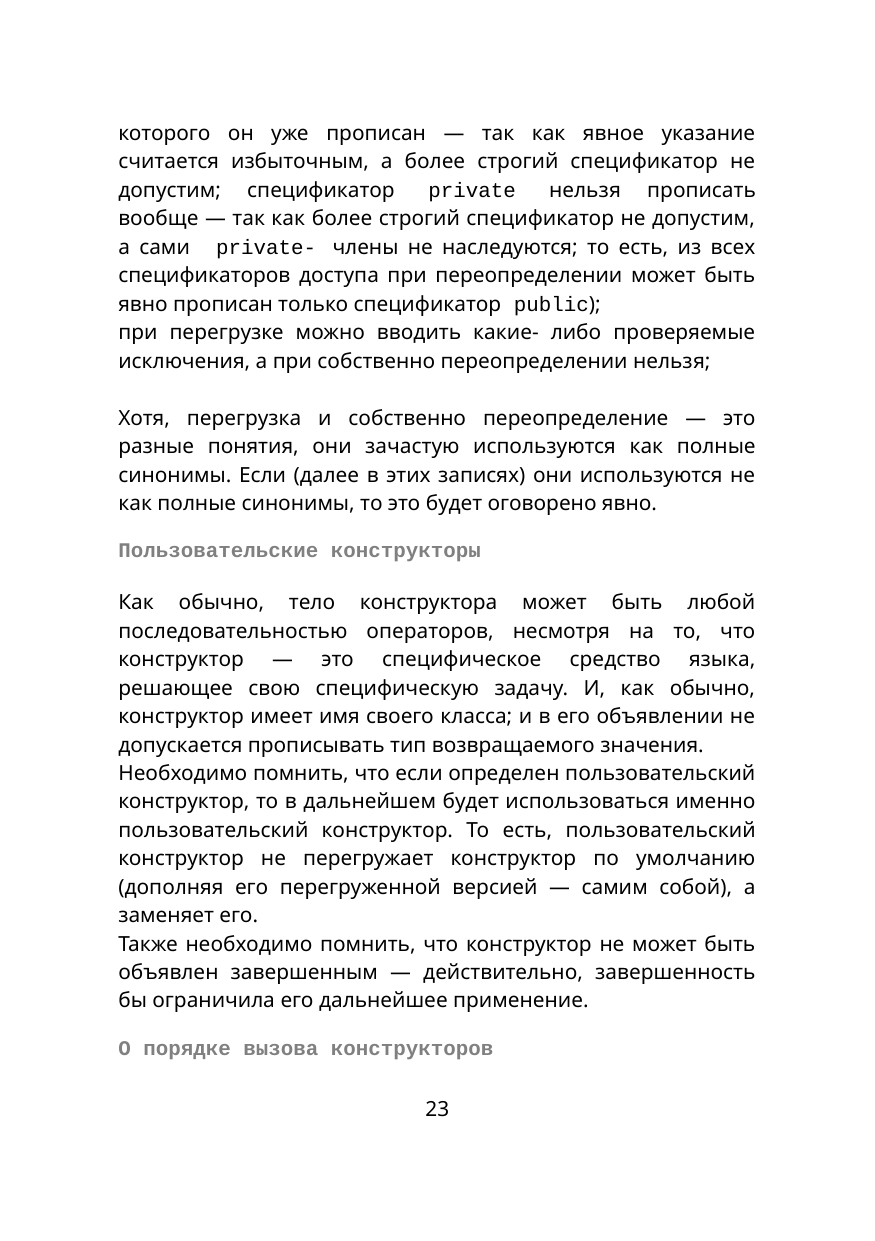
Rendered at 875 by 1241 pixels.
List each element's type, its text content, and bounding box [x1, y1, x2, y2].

text Хотя, перегрузка и собственно переопределение — это разные понятия, они зачастую используются как полные синонимы. Если (далее в этих записях) они используются не как полные синонимы, то это будет оговорено явно. [118, 403, 756, 517]
text О порядке вызова конструкторов [118, 1038, 756, 1061]
text Необходимо помнить, что если определен пользовательский конструктор, то в дальнейшем будет использоваться именно пользовательский конструктор. То есть, пользовательский конструктор не перегружает конструктор по умолчанию (дополняя его перегруженной версией — самим собой), а заменяет его. [118, 758, 756, 929]
text Также необходимо помнить, что конструктор не может быть объявлен завершенным — действительно, завершенность бы ограничила его дальнейшее применение. [118, 929, 756, 1014]
text при перегрузке можно вводить какие- либо проверяемые исключения, а при собственно переопределении нельзя; [118, 317, 756, 374]
text Пользовательские конструкторы [118, 540, 756, 564]
text Как обычно, тело конструктора может быть любой последовательностью операторов, несмотря на то, что конструктор — это специфическое средство языка, решающее свою специфическую задачу. И, как обычно, конструктор имеет имя своего класса; и в его объявлении не допускается прописывать тип возвращаемого значения. [118, 587, 756, 758]
text которого он уже прописан — так как явное указание считается избыточным, а более строгий спецификатор не допустим; спецификатор private нельзя прописать вообще — так как более строгий спецификатор не допустим, а сами private- члены не наследуются; то есть, из всех спецификаторов доступа при переопределении может быть явно прописан только спецификатор public); [118, 118, 756, 317]
